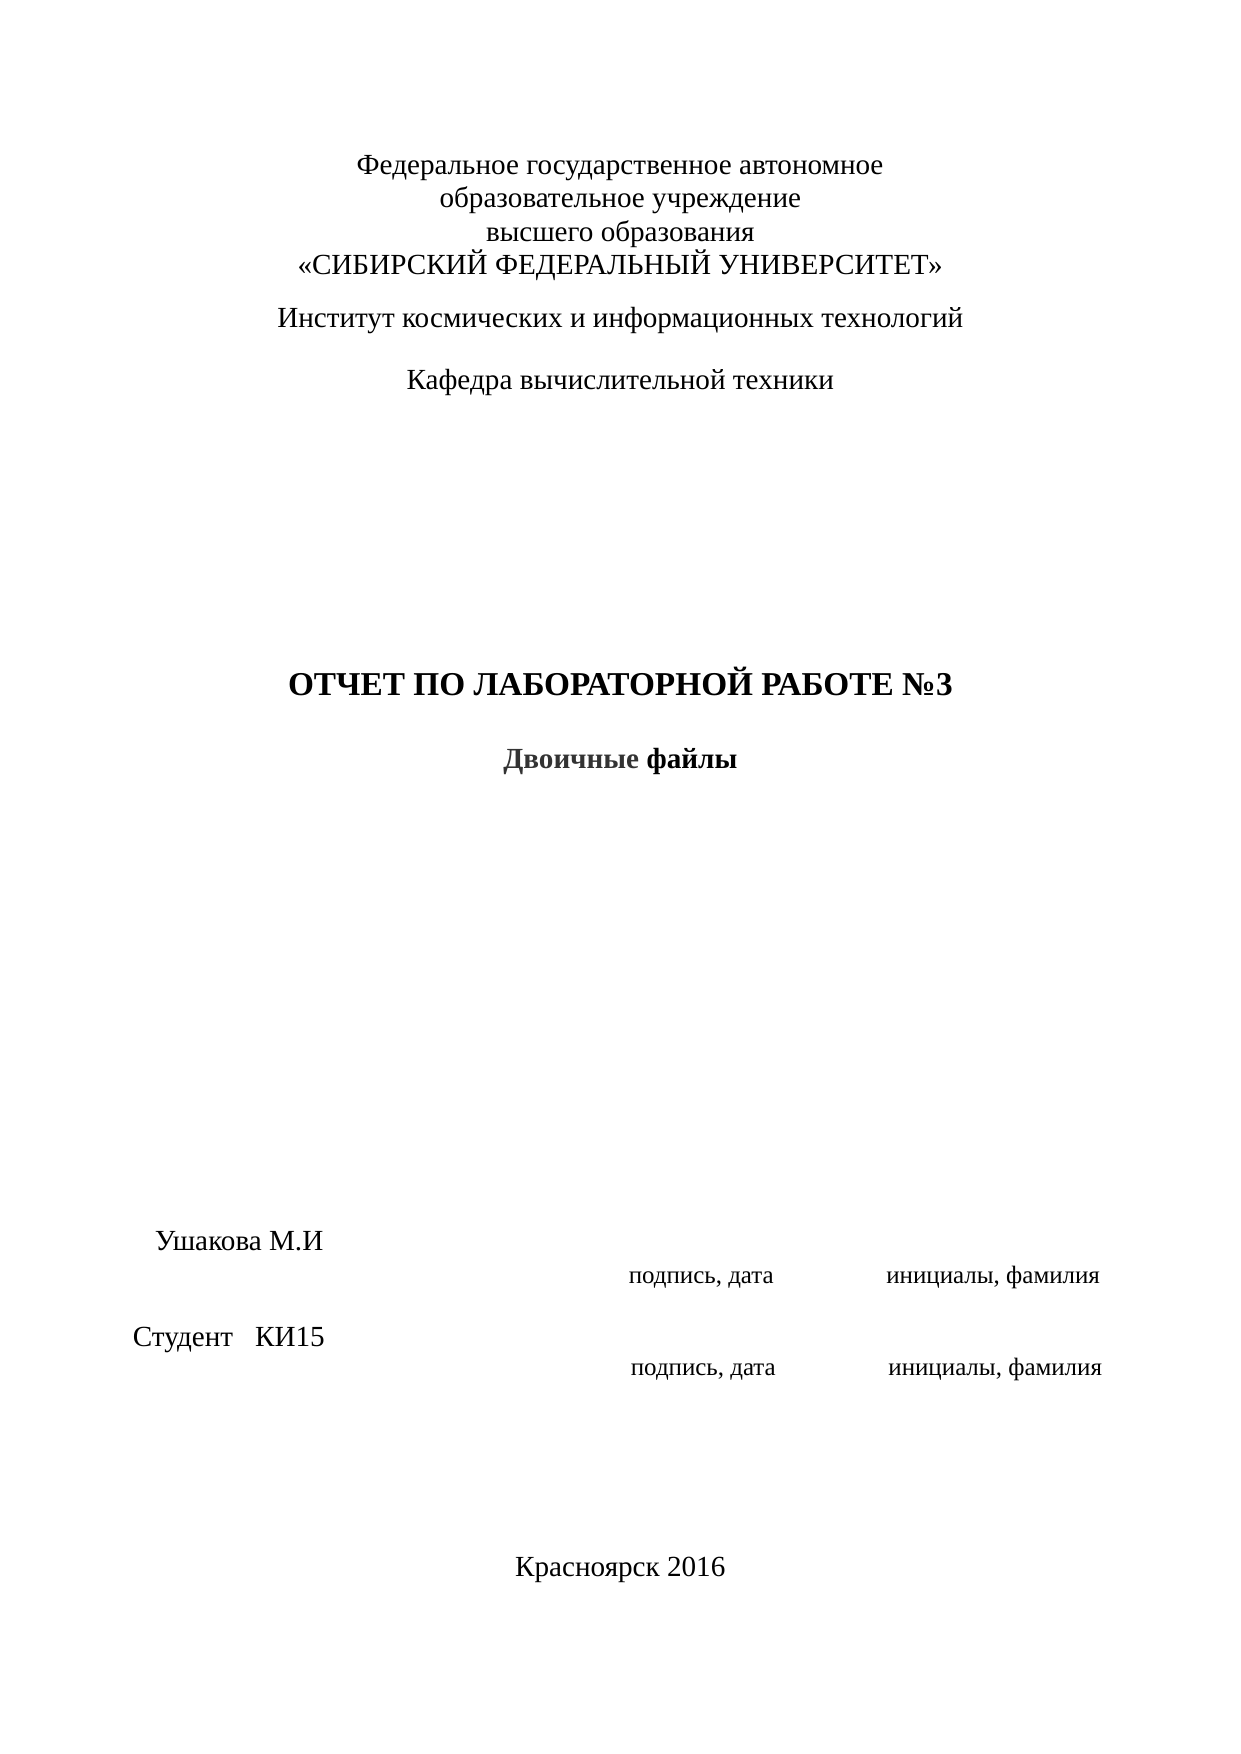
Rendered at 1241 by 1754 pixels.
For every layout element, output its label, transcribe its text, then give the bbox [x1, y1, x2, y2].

text образовательное учреждение [118, 180, 1122, 214]
text Федеральное государственное автономное [118, 147, 1122, 180]
text высшего образования [118, 214, 1122, 247]
text Ушакова М.И [118, 1223, 1122, 1257]
text Двоичные файлы [118, 741, 1122, 774]
text Красноярск 2016 [118, 1549, 1122, 1582]
text Кафедра вычислительной техники [118, 362, 1122, 396]
text «СИБИРСКИЙ ФЕДЕРАЛЬНЫЙ УНИВЕРСИТЕТ» [118, 247, 1122, 281]
text ОТЧЕТ ПО ЛАБОРАТОРНОЙ РАБОТЕ №3 [118, 664, 1122, 703]
text Институт космических и информационных технологий [118, 300, 1122, 334]
text подпись, дата инициалы, фамилия [118, 1257, 1122, 1290]
text Студент КИ15 [118, 1319, 1122, 1352]
text подпись, дата инициалы, фамилия [118, 1352, 1122, 1381]
